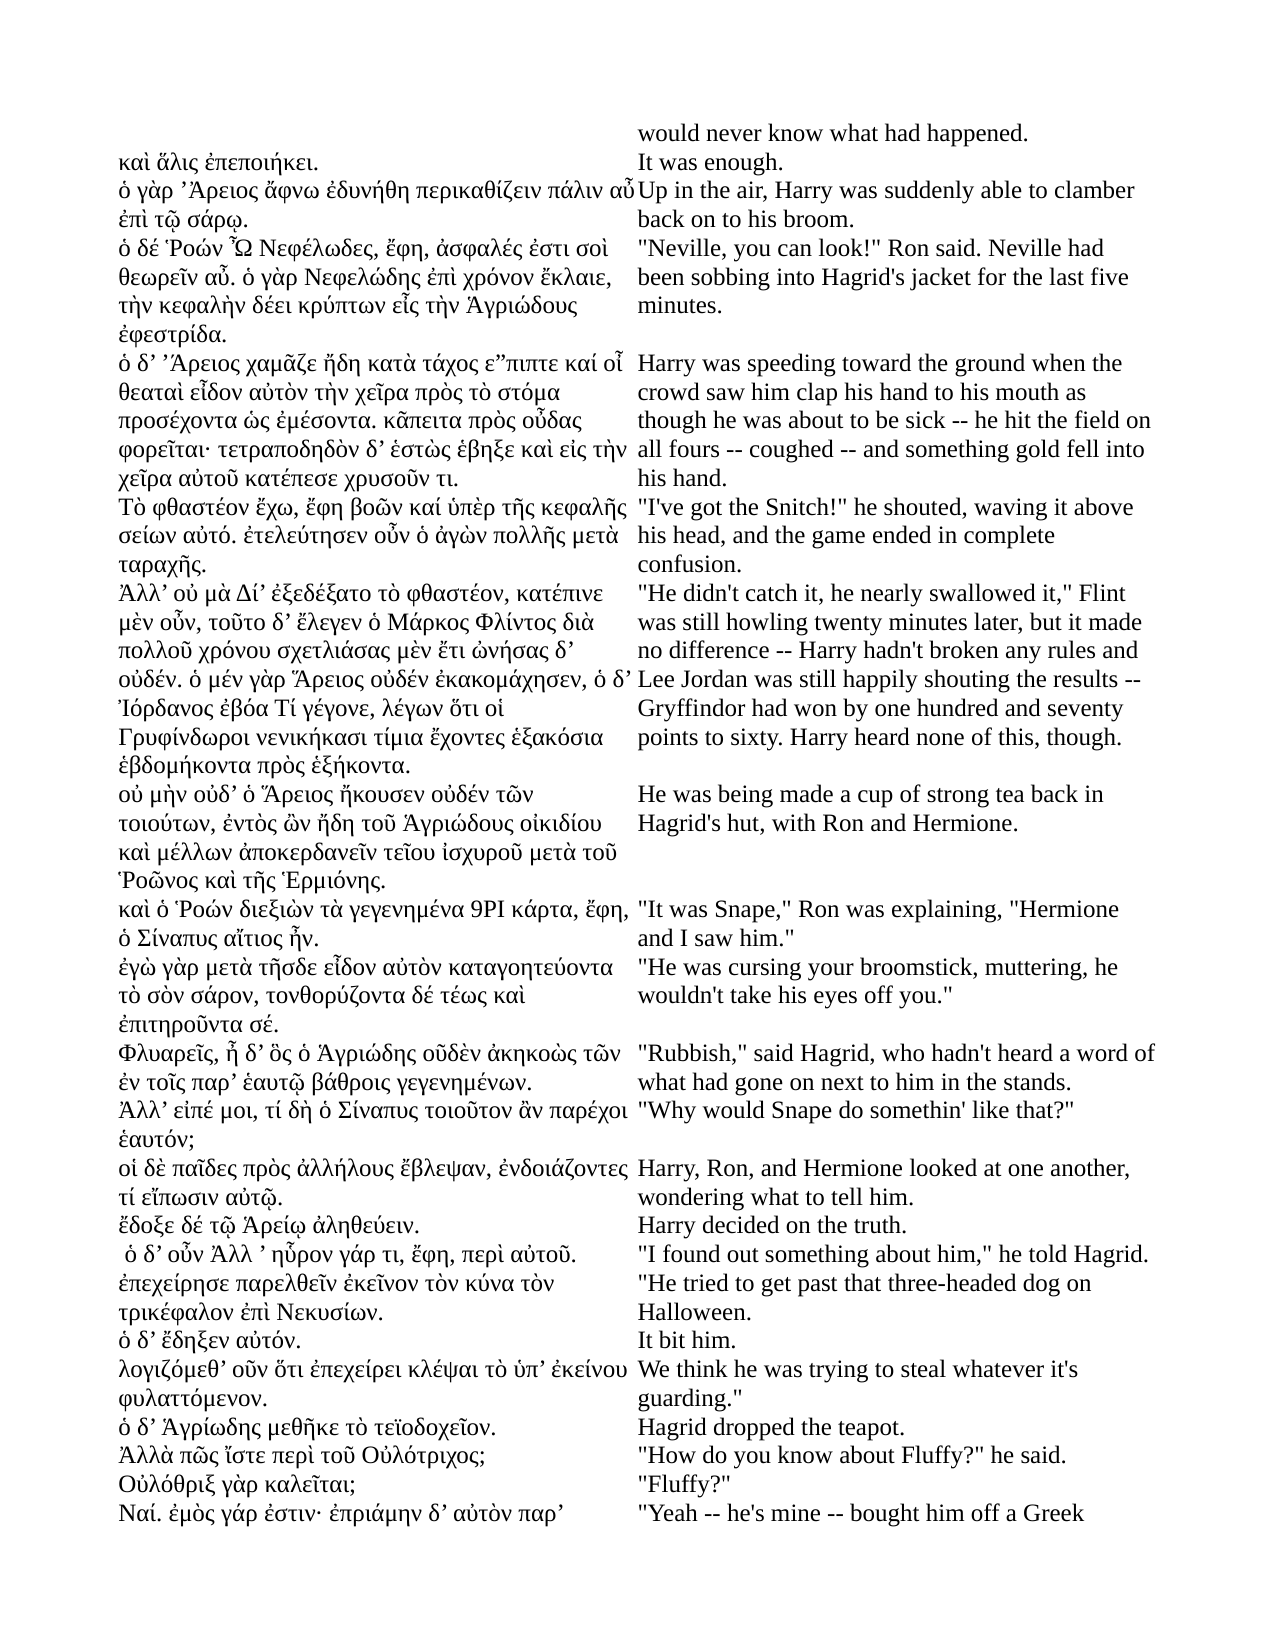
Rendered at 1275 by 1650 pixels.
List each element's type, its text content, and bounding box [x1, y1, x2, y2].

table_cell Hagrid dropped the teapot. [637, 1412, 1157, 1441]
table_cell Ἀλλ’ εἰπέ μοι, τί δὴ ὁ Σίναπυς τοιοῦτον ἂν παρέχοι ἑαυτόν; [118, 1096, 637, 1153]
table_cell ὁ δ’ οὖν Ἀλλ ’ ηὗρον γάρ τι, ἔφη, περὶ αὐτοῦ. [118, 1239, 637, 1268]
table_cell οἱ δὲ παῖδες πρὸς ἀλλήλους ἔβλεψαν, ἐνδοιάζοντες τί εἴπωσιν αὐτῷ. [118, 1153, 637, 1211]
table_cell He was being made a cup of strong tea back in Hagrid's hut, with Ron and Hermione. [637, 779, 1157, 894]
table_cell "He was cursing your broomstick, muttering, he wouldn't take his eyes off you." [637, 952, 1157, 1038]
table_cell "Fluffy?" [637, 1469, 1157, 1498]
table_cell It was enough. [637, 147, 1157, 176]
table_cell Harry was speeding toward the ground when the crowd saw him clap his hand to his mouth as though he was about to be sick -- he hit the field on all fours -- coughed -- and something gold fell into his hand. [637, 348, 1157, 492]
table_cell We think he was trying to steal whatever it's guarding." [637, 1354, 1157, 1412]
table_cell Φλυαρεῖς, ἦ δ’ ὃς ὁ Ἁγριώδης οῦδὲν ἀκηκοὼς τῶν ἐν τοῖς παρ’ ἑαυτῷ βάθροις γεγενημένων. [118, 1038, 637, 1096]
table_cell καὶ ἅλις ἐπεποιήκει. [118, 147, 637, 176]
table_cell ὁ δέ Ῥοών Ὦ Νεφέλωδες, ἔφη, ἀσφαλές ἐστι σοὶ θεωρεῖν αὖ. ὁ γὰρ Νεφελώδης ἐπὶ χρόνον ἔκλαιε, τὴν κεφαλὴν δέει κρύπτων εἶς τὴν Ἁγριώδους ἐφεστρίδα. [118, 233, 637, 348]
table_cell Τὸ φθαστέον ἔχω, ἔφη βοῶν καί ὑπὲρ τῆς κεφαλῆς σείων αὐτό. ἐτελεύτησεν οὖν ὁ ἀγὼν πολλῆς μετὰ ταραχῆς. [118, 492, 637, 578]
table_cell Up in the air, Harry was suddenly able to clamber back on to his broom. [637, 176, 1157, 233]
table_cell "It was Snape," Ron was explaining, "Hermione and I saw him." [637, 894, 1157, 952]
table_cell οὐ μὴν οὐδ’ ὁ Ἅρειος ἤκουσεν οὐδέν τῶν τοιούτων, ἐντὸς ὢν ἤδη τοῦ Ἁγριώδους οἰκιδίου καὶ μέλλων ἀποκερδανεῖν τεῖου ἰσχυροῦ μετὰ τοῦ Ῥοῶνος καὶ τῆς Ἑρμιόνης. [118, 779, 637, 894]
table_cell ὁ γὰρ ’Ἀρειος ἄφνω ἐδυνήθη περικαθίζειν πάλιν αὖ ἐπὶ τῷ σάρῳ. [118, 176, 637, 233]
table_cell [118, 118, 637, 147]
table_cell "Neville, you can look!" Ron said. Neville had been sobbing into Hagrid's jacket for the last five minutes. [637, 233, 1157, 348]
table_cell "I found out something about him," he told Hagrid. [637, 1239, 1157, 1268]
table_cell λογιζόμεθ’ οῦν ὅτι ἐπεχείρει κλέψαι τὸ ὑπ’ ἐκείνου φυλαττόμενον. [118, 1354, 637, 1412]
table_cell would never know what had happened. [637, 118, 1157, 147]
table_cell Οὐλόθριξ γὰρ καλεῖται; [118, 1469, 637, 1498]
table_cell Harry decided on the truth. [637, 1211, 1157, 1239]
table_cell καὶ ὁ Ῥοών διεξιὼν τὰ γεγενημένα 9ΡΙ κάρτα, ἔφη, ὁ Σίναπυς αἴτιος ἦν. [118, 894, 637, 952]
table_cell Ἀλλ’ οὐ μὰ Δί’ ἐξεδέξατο τὸ φθαστέον, κατέπινε μὲν οὖν, τοῦτο δ’ ἔλεγεν ὁ Μάρκος Φλίντος διὰ πολλοῦ χρόνου σχετλιάσας μὲν ἔτι ὠνήσας δ’ οὐδέν. ὁ μέν γὰρ Ἅρειος οὐδέν ἐκακομάχησεν, ὁ δ’ Ἰόρδανος ἐβόα Τί γέγονε, λέγων ὅτι οἱ Γρυφίνδωροι νενικήκασι τίμια ἔχοντες ἑξακόσια ἑβδομήκοντα πρὸς ἑξήκοντα. [118, 578, 637, 779]
table_cell ἐπεχείρησε παρελθεῖν ἐκεῖνον τὸν κύνα τὸν τρικέφαλον ἐπὶ Νεκυσίων. [118, 1268, 637, 1326]
table_cell Harry, Ron, and Hermione looked at one another, wondering what to tell him. [637, 1153, 1157, 1211]
table_cell "He didn't catch it, he nearly swallowed it," Flint was still howling twenty minutes later, but it made no difference -- Harry hadn't broken any rules and Lee Jordan was still happily shouting the results -- Gryffindor had won by one hundred and seventy points to sixty. Harry heard none of this, though. [637, 578, 1157, 779]
table_cell ὁ δ’ ’Άρειος χαμᾶζε ἤδη κατὰ τάχος ε”πιπτε καί οἶ θεαταὶ εἶδον αὐτὸν τὴν χεῖρα πρὸς τὸ στόμα προσέχοντα ὡς ἐμέσοντα. κᾶπειτα πρὸς οὖδας φορεῖται· τετραποδηδὸν δ’ ἑστὼς ἑβηξε καὶ εἰς τὴν χεῖρα αὐτοῦ κατέπεσε χρυσοῦν τι. [118, 348, 637, 492]
table_cell Ἀλλὰ πῶς ἴστε περὶ τοῦ Οὐλότριχος; [118, 1441, 637, 1469]
table_cell "Yeah -- he's mine -- bought him off a Greek [637, 1498, 1157, 1527]
table_cell "Why would Snape do somethin' like that?" [637, 1096, 1157, 1153]
table_cell "How do you know about Fluffy?" he said. [637, 1441, 1157, 1469]
table_cell "I've got the Snitch!" he shouted, waving it above his head, and the game ended in complete confusion. [637, 492, 1157, 578]
table_cell ὁ δ’ ἔδηξεν αὐτόν. [118, 1326, 637, 1354]
table_cell Ναί. ἐμὸς γάρ ἐστιν· ἐπριάμην δ’ αὐτὸν παρ’ [118, 1498, 637, 1527]
table_cell "He tried to get past that three-headed dog on Halloween. [637, 1268, 1157, 1326]
table_cell It bit him. [637, 1326, 1157, 1354]
table_cell ἔδοξε δέ τῷ Ἁρείῳ ἀληθεύειν. [118, 1211, 637, 1239]
table_cell ὁ δ’ Ἁγρίωδης μεθῆκε τὸ τεϊοδοχεῖον. [118, 1412, 637, 1441]
table_cell ἐγὼ γὰρ μετὰ τῆσδε εἶδον αὐτὸν καταγοητεύοντα τὸ σὸν σάρον, τονθορύζοντα δέ τέως καὶ ἐπιτηροῦντα σέ. [118, 952, 637, 1038]
table_cell "Rubbish," said Hagrid, who hadn't heard a word of what had gone on next to him in the stands. [637, 1038, 1157, 1096]
